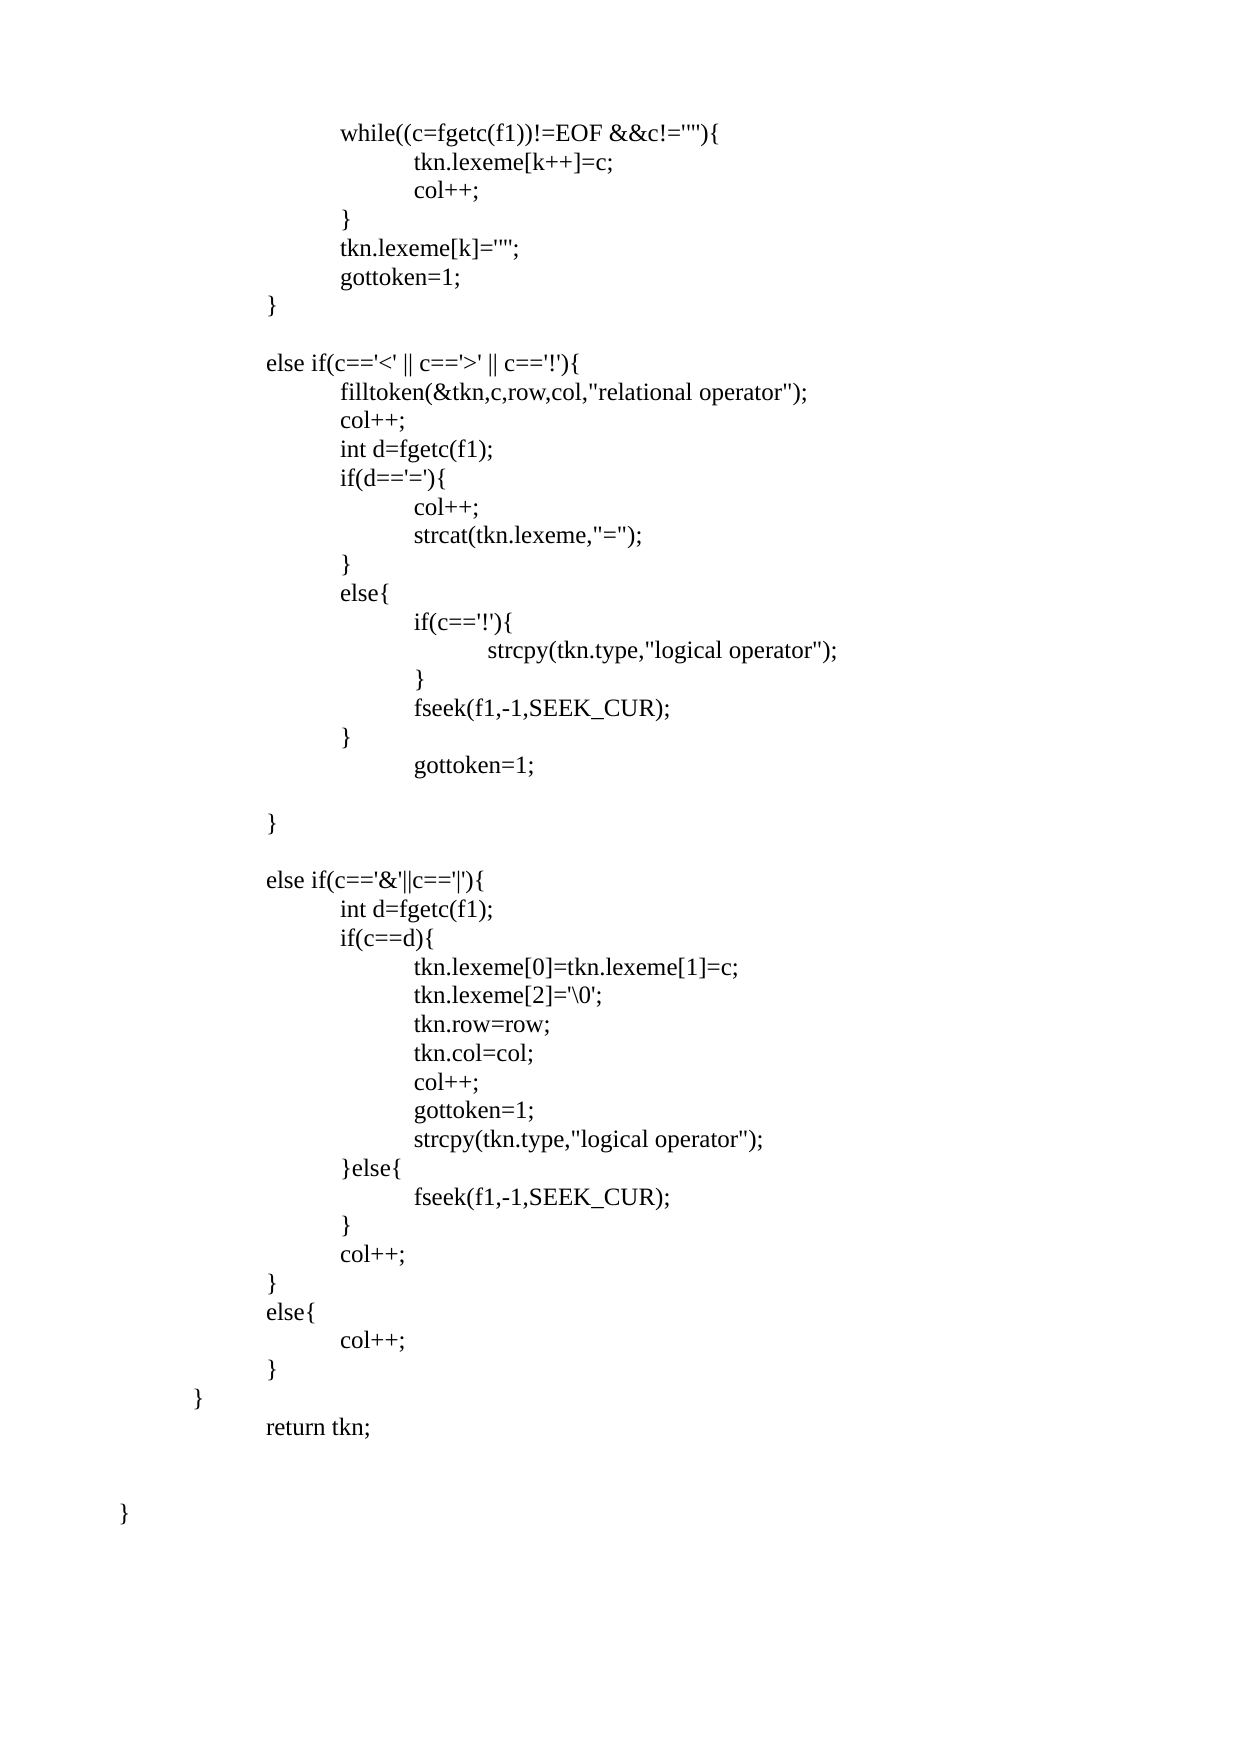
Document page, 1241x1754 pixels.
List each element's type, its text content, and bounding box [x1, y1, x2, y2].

text } [118, 1268, 1122, 1297]
text fseek(f1,-1,SEEK_CUR); [118, 693, 1122, 722]
text else{ [118, 578, 1122, 607]
text col++; [118, 1239, 1122, 1268]
text int d=fgetc(f1); [118, 894, 1122, 923]
text gottoken=1; [118, 751, 1122, 779]
text } [118, 722, 1122, 751]
text col++; [118, 406, 1122, 434]
text col++; [118, 492, 1122, 521]
text tkn.lexeme[0]=tkn.lexeme[1]=c; [118, 952, 1122, 981]
text col++; [118, 176, 1122, 204]
text if(c==d){ [118, 923, 1122, 952]
text } [118, 204, 1122, 233]
text tkn.lexeme[k]='"'; [118, 233, 1122, 262]
text if(d=='='){ [118, 463, 1122, 492]
text fseek(f1,-1,SEEK_CUR); [118, 1182, 1122, 1211]
text filltoken(&tkn,c,row,col,"relational operator"); [118, 377, 1122, 406]
text while((c=fgetc(f1))!=EOF &&c!='"'){ [118, 118, 1122, 147]
text tkn.lexeme[k++]=c; [118, 147, 1122, 176]
text strcpy(tkn.type,"logical operator"); [118, 636, 1122, 664]
text col++; [118, 1067, 1122, 1096]
text else if(c=='&'||c=='|'){ [118, 866, 1122, 894]
text } [118, 1354, 1122, 1383]
text } [118, 291, 1122, 319]
text } [118, 549, 1122, 578]
text else if(c=='<' || c=='>' || c=='!'){ [118, 348, 1122, 377]
text gottoken=1; [118, 1096, 1122, 1124]
text tkn.col=col; [118, 1038, 1122, 1067]
text col++; [118, 1326, 1122, 1354]
text strcpy(tkn.type,"logical operator"); [118, 1124, 1122, 1153]
text gottoken=1; [118, 262, 1122, 291]
text } [118, 808, 1122, 837]
text }else{ [118, 1153, 1122, 1182]
text } [118, 1383, 1122, 1412]
text return tkn; [118, 1412, 1122, 1441]
text else{ [118, 1297, 1122, 1326]
text strcat(tkn.lexeme,"="); [118, 521, 1122, 549]
text tkn.lexeme[2]='\0'; [118, 981, 1122, 1009]
text } [118, 664, 1122, 693]
text tkn.row=row; [118, 1009, 1122, 1038]
text if(c=='!'){ [118, 607, 1122, 636]
text int d=fgetc(f1); [118, 434, 1122, 463]
text } [118, 1498, 1122, 1527]
text } [118, 1211, 1122, 1239]
